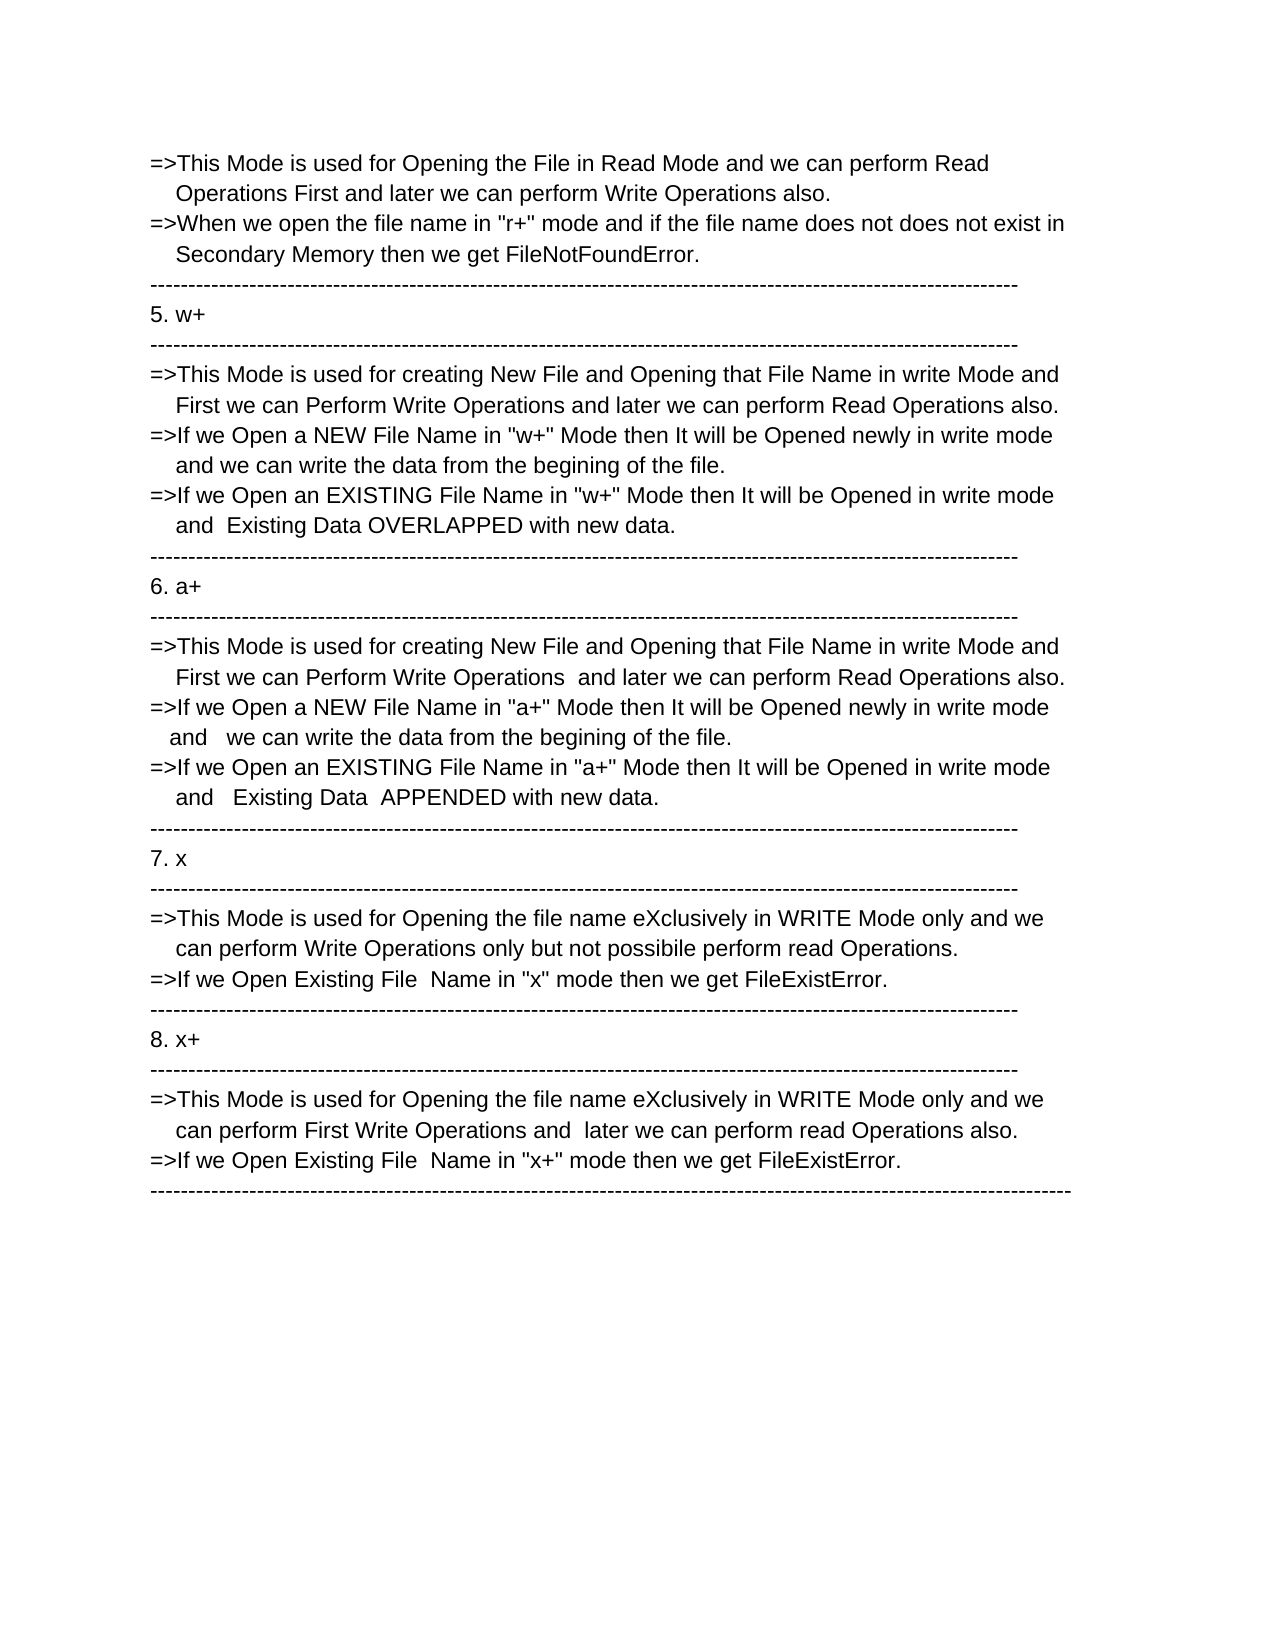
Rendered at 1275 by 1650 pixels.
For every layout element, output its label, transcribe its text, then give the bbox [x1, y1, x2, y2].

text ------------------------------------------------------------------------------------------------------------------ [150, 814, 1125, 841]
text =>If we Open an EXISTING File Name in "w+" Mode then It will be Opened in write mode [150, 482, 1125, 509]
text can perform First Write Operations and later we can perform read Operations also. [150, 1117, 1125, 1143]
text =>If we Open Existing File Name in "x" mode then we get FileExistError. [150, 966, 1125, 992]
text =>This Mode is used for creating New File and Opening that File Name in write Mode and [150, 633, 1125, 660]
text ------------------------------------------------------------------------------------------------------------------------- [150, 1177, 1125, 1203]
text =>When we open the file name in "r+" mode and if the file name does not does not exist in [150, 210, 1125, 237]
text First we can Perform Write Operations and later we can perform Read Operations also. [150, 392, 1125, 418]
text Secondary Memory then we get FileNotFoundError. [150, 241, 1125, 267]
text ------------------------------------------------------------------------------------------------------------------ [150, 875, 1125, 901]
text ------------------------------------------------------------------------------------------------------------------ [150, 1056, 1125, 1083]
text Operations First and later we can perform Write Operations also. [150, 180, 1125, 207]
text =>This Mode is used for Opening the File in Read Mode and we can perform Read [150, 150, 1125, 176]
text ------------------------------------------------------------------------------------------------------------------ [150, 331, 1125, 358]
text 6. a+ [150, 573, 1125, 599]
text and we can write the data from the begining of the file. [150, 724, 1125, 750]
text =>If we Open an EXISTING File Name in "a+" Mode then It will be Opened in write mode [150, 754, 1125, 781]
text =>If we Open Existing File Name in "x+" mode then we get FileExistError. [150, 1147, 1125, 1173]
text ------------------------------------------------------------------------------------------------------------------ [150, 271, 1125, 297]
text =>This Mode is used for creating New File and Opening that File Name in write Mode and [150, 361, 1125, 388]
text =>This Mode is used for Opening the file name eXclusively in WRITE Mode only and we [150, 905, 1125, 932]
text First we can Perform Write Operations and later we can perform Read Operations also. [150, 663, 1125, 690]
text ------------------------------------------------------------------------------------------------------------------ [150, 996, 1125, 1022]
text and we can write the data from the begining of the file. [150, 452, 1125, 478]
text ------------------------------------------------------------------------------------------------------------------ [150, 543, 1125, 569]
text 7. x [150, 845, 1125, 871]
text 5. w+ [150, 301, 1125, 327]
text =>If we Open a NEW File Name in "a+" Mode then It will be Opened newly in write mode [150, 694, 1125, 720]
text =>This Mode is used for Opening the file name eXclusively in WRITE Mode only and we [150, 1086, 1125, 1113]
text ------------------------------------------------------------------------------------------------------------------ [150, 603, 1125, 629]
text 8. x+ [150, 1026, 1125, 1052]
text =>If we Open a NEW File Name in "w+" Mode then It will be Opened newly in write mode [150, 422, 1125, 448]
text and Existing Data APPENDED with new data. [150, 784, 1125, 811]
text can perform Write Operations only but not possibile perform read Operations. [150, 935, 1125, 962]
text and Existing Data OVERLAPPED with new data. [150, 512, 1125, 539]
